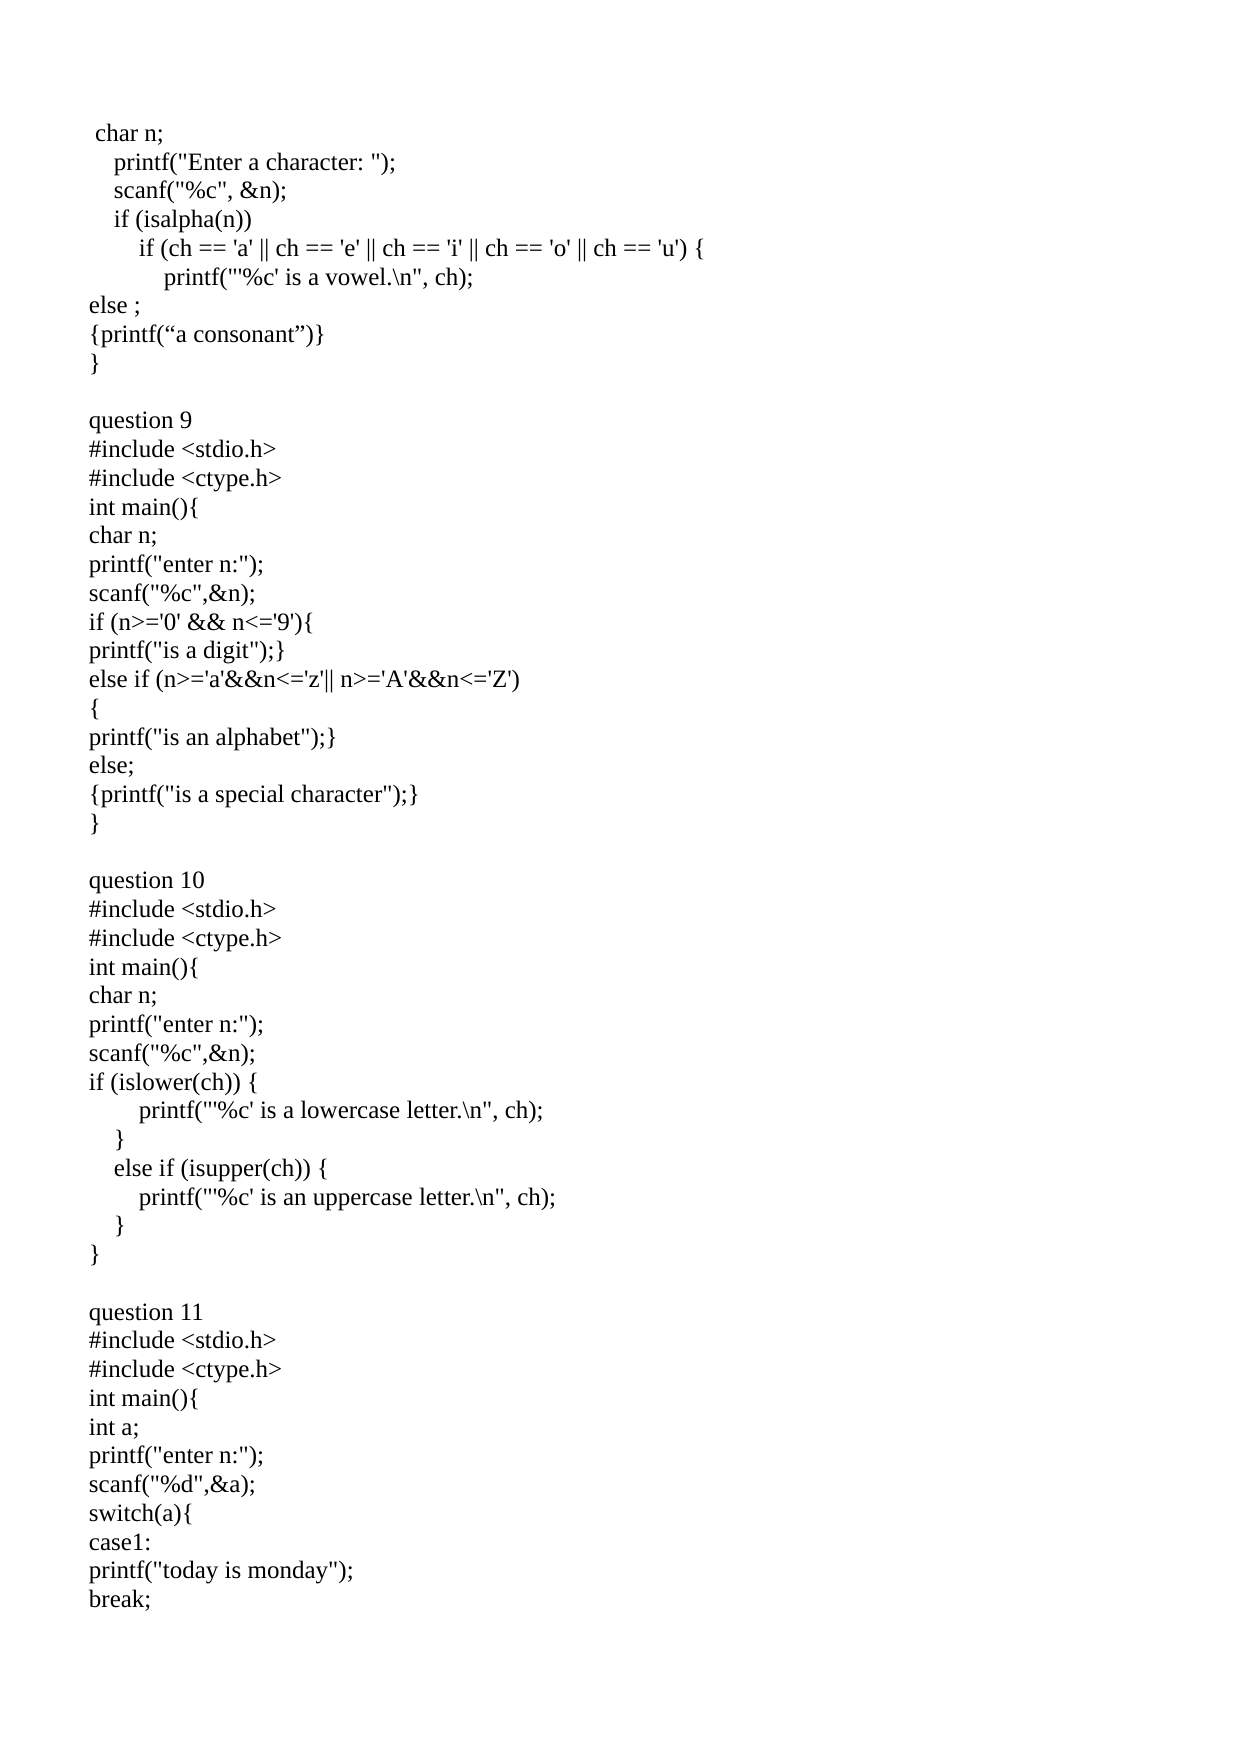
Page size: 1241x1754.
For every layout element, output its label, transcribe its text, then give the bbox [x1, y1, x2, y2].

text else ; [89, 291, 1122, 319]
text int main(){ [89, 492, 1122, 521]
text if (ch == 'a' || ch == 'e' || ch == 'i' || ch == 'o' || ch == 'u') { [89, 233, 1122, 262]
text printf("Enter a character: "); [89, 147, 1122, 176]
text scanf("%c",&n); [89, 1038, 1122, 1067]
text int a; [89, 1412, 1122, 1441]
text else; [89, 751, 1122, 779]
text case1: [89, 1527, 1122, 1556]
text question 9 [89, 406, 1122, 434]
text printf("enter n:"); [89, 1009, 1122, 1038]
text printf("is a digit");} [89, 636, 1122, 664]
text printf("today is monday"); [89, 1556, 1122, 1584]
text int main(){ [89, 952, 1122, 981]
text printf("is an alphabet");} [89, 722, 1122, 751]
text #include <stdio.h> [89, 434, 1122, 463]
text printf("enter n:"); [89, 549, 1122, 578]
text question 11 [89, 1297, 1122, 1326]
text scanf("%c",&n); [89, 578, 1122, 607]
text scanf("%c", &n); [89, 176, 1122, 204]
text scanf("%d",&a); [89, 1469, 1122, 1498]
text char n; [89, 981, 1122, 1009]
text if (islower(ch)) { [89, 1067, 1122, 1096]
text else if (n>='a'&&n<='z'|| n>='A'&&n<='Z') [89, 664, 1122, 693]
text char n; [89, 118, 1122, 147]
text char n; [89, 521, 1122, 549]
text } [89, 808, 1122, 837]
text switch(a){ [89, 1498, 1122, 1527]
text printf("'%c' is an uppercase letter.\n", ch); [89, 1182, 1122, 1211]
text printf("'%c' is a lowercase letter.\n", ch); [89, 1096, 1122, 1124]
text } [89, 1239, 1122, 1268]
text question 10 [89, 866, 1122, 894]
text printf("enter n:"); [89, 1441, 1122, 1469]
text {printf("is a special character");} [89, 779, 1122, 808]
text #include <stdio.h> [89, 1326, 1122, 1354]
text printf("'%c' is a vowel.\n", ch); [89, 262, 1122, 291]
text int main(){ [89, 1383, 1122, 1412]
text { [89, 693, 1122, 722]
text else if (isupper(ch)) { [89, 1153, 1122, 1182]
text {printf(“a consonant”)} [89, 319, 1122, 348]
text break; [89, 1584, 1122, 1613]
text } [89, 1124, 1122, 1153]
text #include <ctype.h> [89, 463, 1122, 492]
text } [89, 1211, 1122, 1239]
text #include <ctype.h> [89, 923, 1122, 952]
text if (isalpha(n)) [89, 204, 1122, 233]
text if (n>='0' && n<='9'){ [89, 607, 1122, 636]
text #include <stdio.h> [89, 894, 1122, 923]
text #include <ctype.h> [89, 1354, 1122, 1383]
text } [89, 348, 1122, 377]
